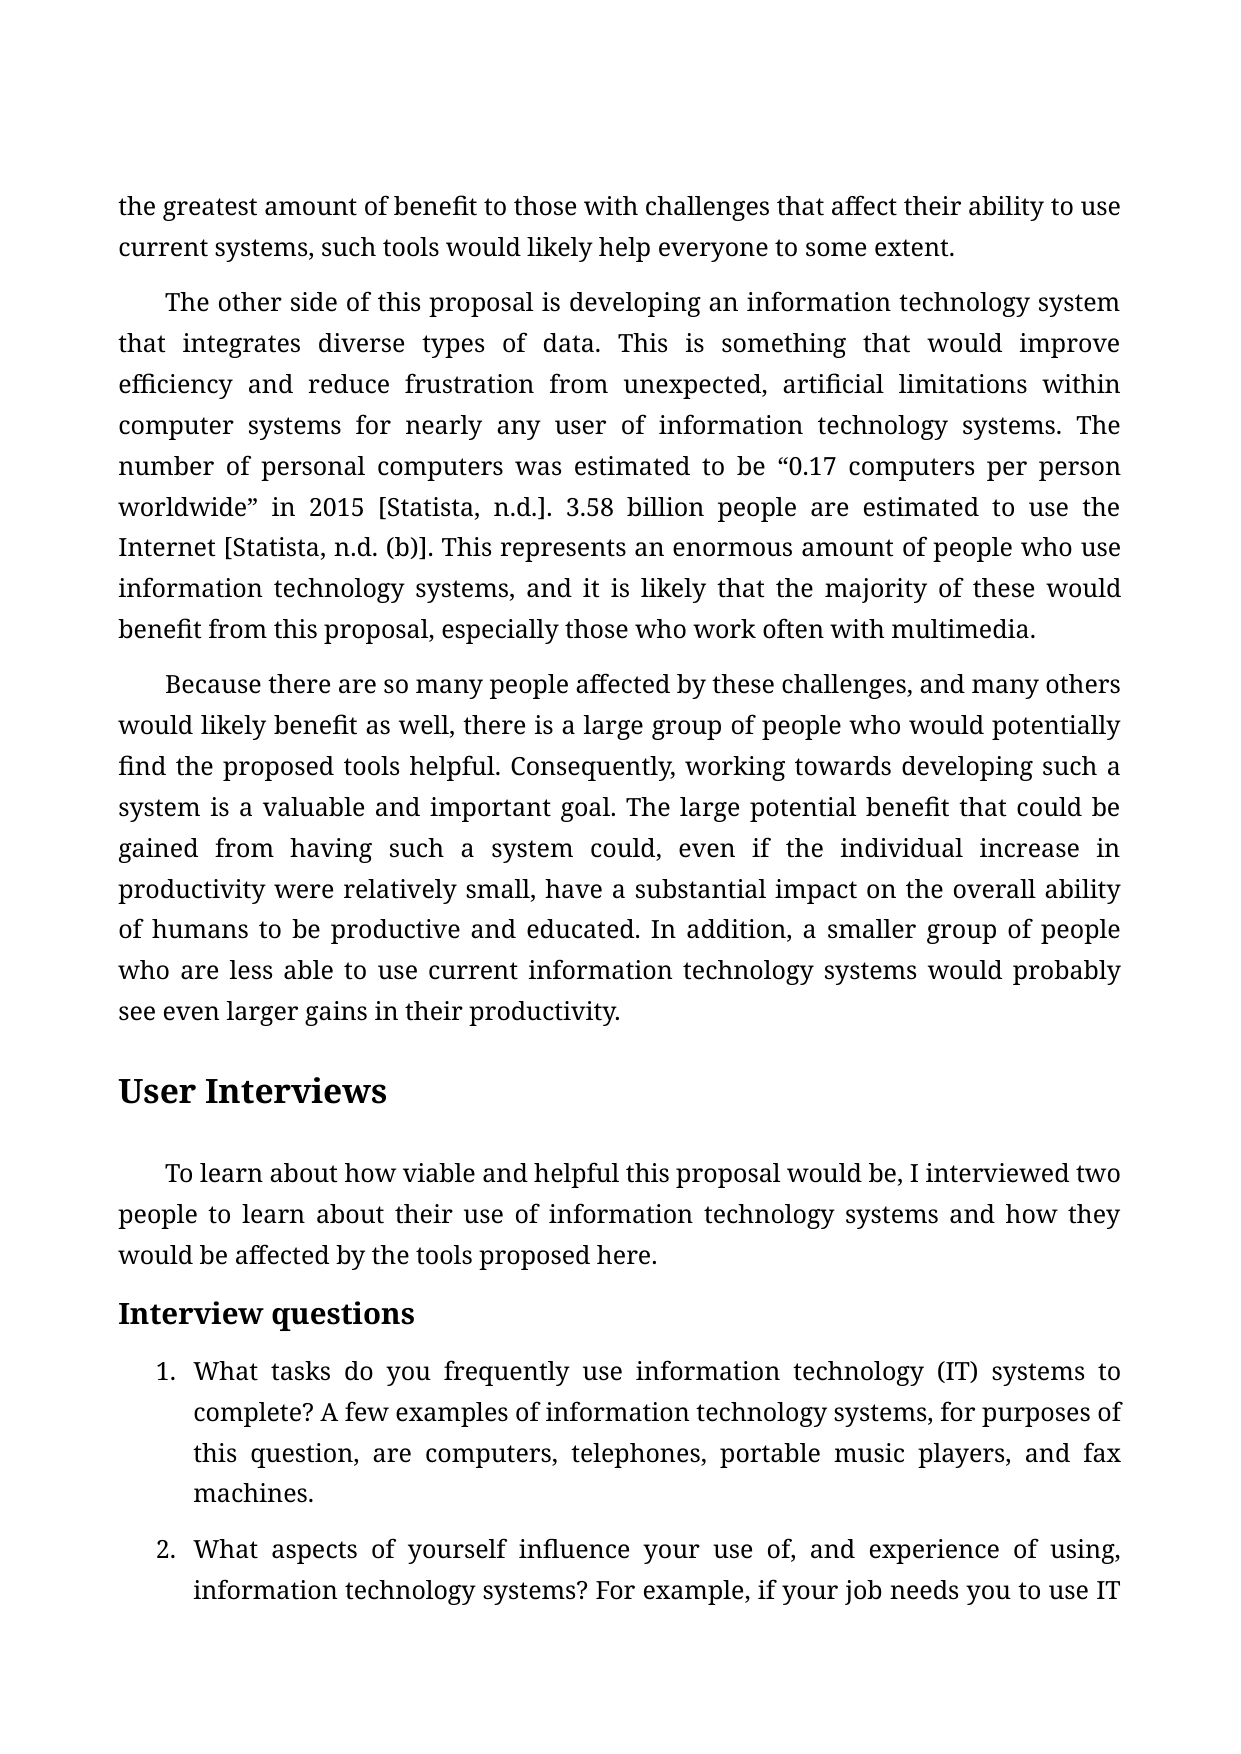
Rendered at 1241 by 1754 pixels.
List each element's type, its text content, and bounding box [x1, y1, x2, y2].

subtitle User Interviews [118, 1068, 1122, 1114]
text Because there are so many people affected by these challenges, and many others would likely benefit as well, there is a large group of people who would potentially find the proposed tools helpful. Consequently, working towards developing such a system is a valuable and important goal. The large potential benefit that could be gained from having such a system could, even if the individual increase in productivity were relatively small, have a substantial impact on the overall ability of humans to be productive and educated. In addition, a smaller group of people who are less able to use current information technology systems would probably see even larger gains in their productivity. [118, 667, 1122, 1028]
subtitle Interview questions [118, 1293, 1122, 1333]
text The other side of this proposal is developing an information technology system that integrates diverse types of data. This is something that would improve efficiency and reduce frustration from unexpected, artificial limitations within computer systems for nearly any user of information technology systems. The number of personal computers was estimated to be “0.17 computers per person worldwide” in 2015 [Statista, n.d.]. 3.58 billion people are estimated to use the Internet [Statista, n.d. (b)]. This represents an enormous amount of people who use information technology systems, and it is likely that the majority of these would benefit from this proposal, especially those who work often with multimedia. [118, 285, 1122, 646]
list What tasks do you frequently use information technology (IT) systems to complete? A few examples of information technology systems, for purposes of this question, are computers, telephones, portable music players, and fax machines. [156, 1354, 1122, 1510]
text the greatest amount of benefit to those with challenges that affect their ability to use current systems, such tools would likely help everyone to some extent. [118, 189, 1122, 264]
text To learn about how viable and helpful this proposal would be, I interviewed two people to learn about their use of information technology systems and how they would be affected by the tools proposed here. [118, 1156, 1122, 1272]
list What aspects of yourself influence your use of, and experience of using, information technology systems? For example, if your job needs you to use IT [156, 1532, 1122, 1606]
